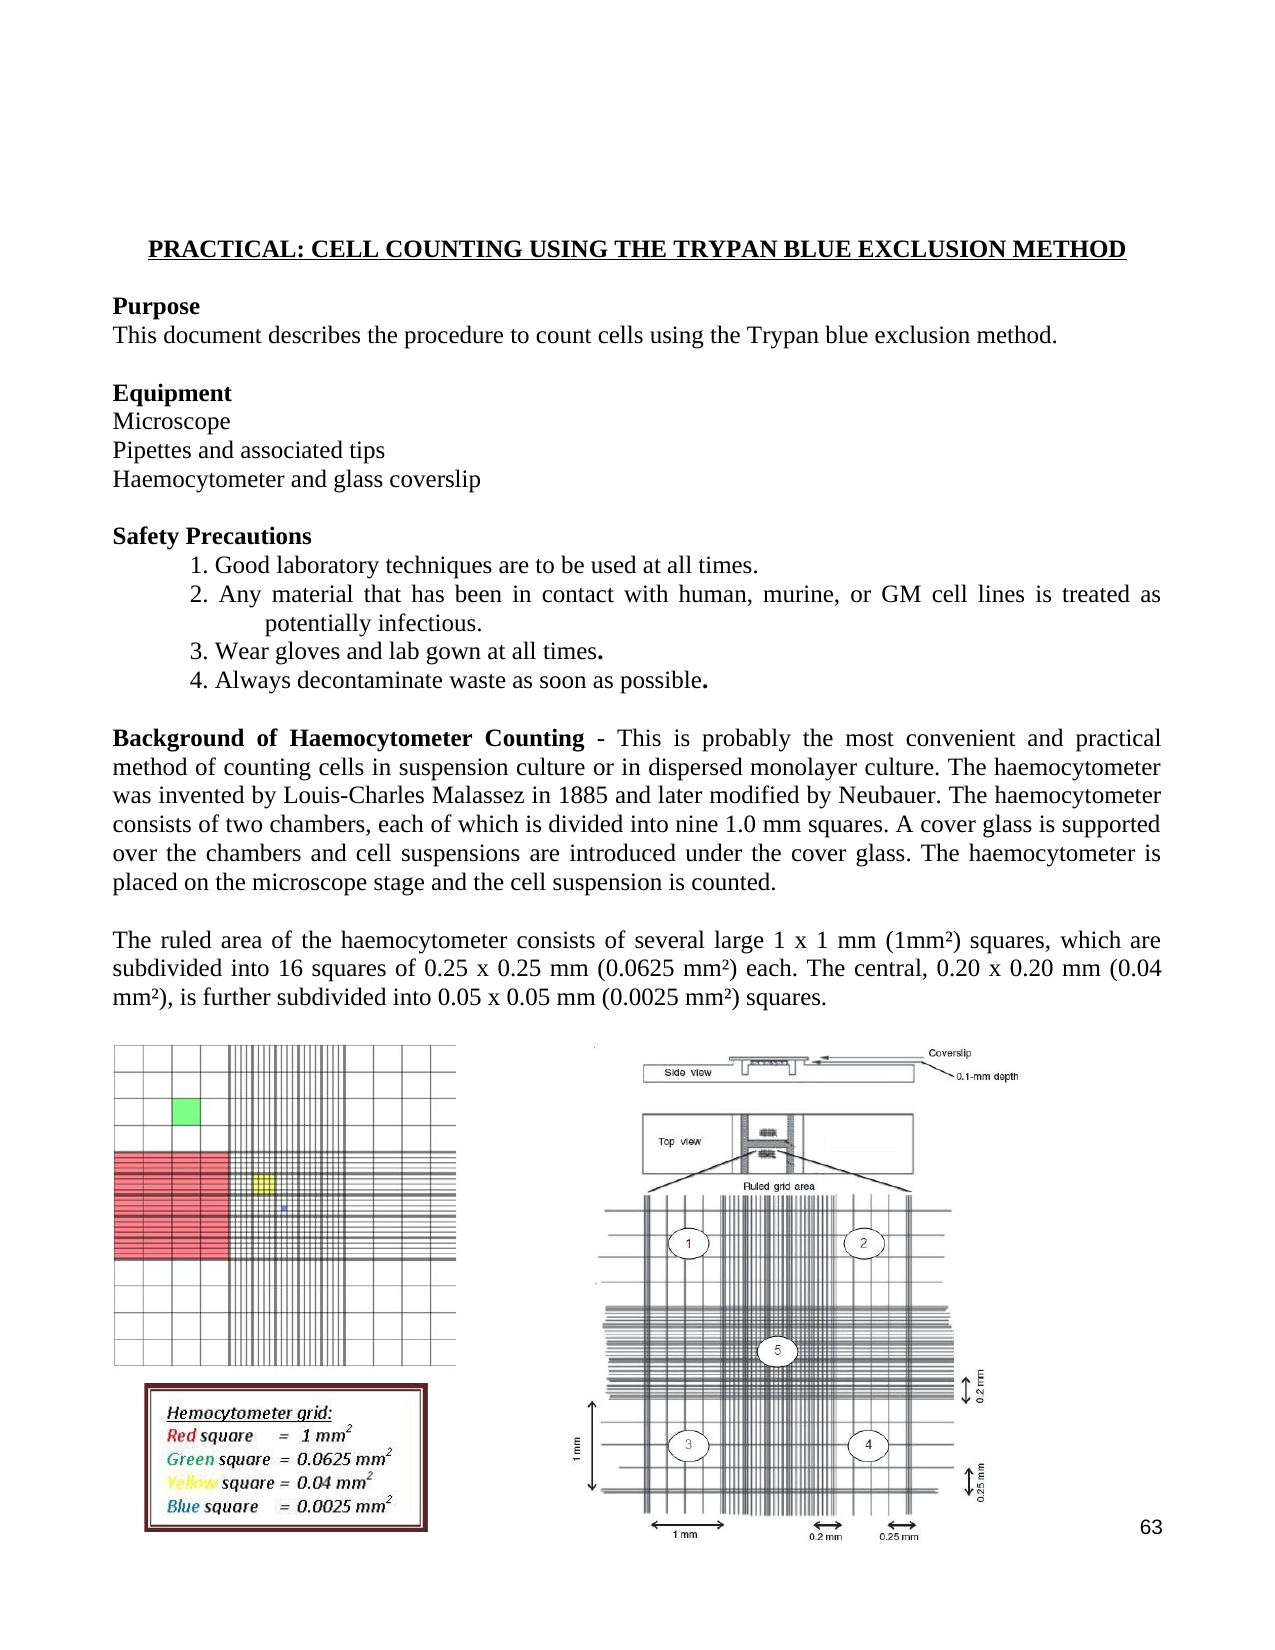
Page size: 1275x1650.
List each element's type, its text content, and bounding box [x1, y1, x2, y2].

text Pipettes and associated tips [112, 435, 1162, 464]
text Microscope [112, 406, 1162, 435]
text Equipment [112, 378, 1162, 406]
text 1. Good laboratory techniques are to be used at all times. [189, 550, 1162, 579]
text Haemocytometer and glass coverslip [112, 464, 1162, 493]
text Background of Haemocytometer Counting - This is probably the most convenient and practical method of counting cells in suspension culture or in dispersed monolayer culture. The haemocytometer was invented by Louis-Charles Malassez in 1885 and later modified by Neubauer. The haemocytometer consists of two chambers, each of which is divided into nine 1.0 mm squares. A cover glass is supported over the chambers and cell suspensions are introduced under the cover glass. The haemocytometer is placed on the microscope stage and the cell suspension is counted. [112, 723, 1162, 896]
text 3. Wear gloves and lab gown at all times. [189, 636, 1162, 665]
text 4. Always decontaminate waste as soon as possible. [189, 665, 1162, 694]
text Safety Precautions [112, 521, 1162, 550]
text This document describes the procedure to count cells using the Trypan blue exclusion method. [112, 320, 1162, 349]
picture [158, 1383, 431, 1535]
picture [557, 1043, 1022, 1544]
text PRACTICAL: CELL COUNTING USING THE TRYPAN BLUE EXCLUSION METHOD [112, 234, 1162, 263]
text Purpose [112, 291, 1162, 320]
picture [125, 1043, 461, 1371]
text 2. Any material that has been in contact with human, murine, or GM cell lines is treated as potentially infectious. [189, 579, 1162, 636]
text The ruled area of the haemocytometer consists of several large 1 x 1 mm (1mm²) squares, which are subdivided into 16 squares of 0.25 x 0.25 mm (0.0625 mm²) each. The central, 0.20 x 0.20 mm (0.04 mm²), is further subdivided into 0.05 x 0.05 mm (0.0025 mm²) squares. [112, 925, 1162, 1011]
